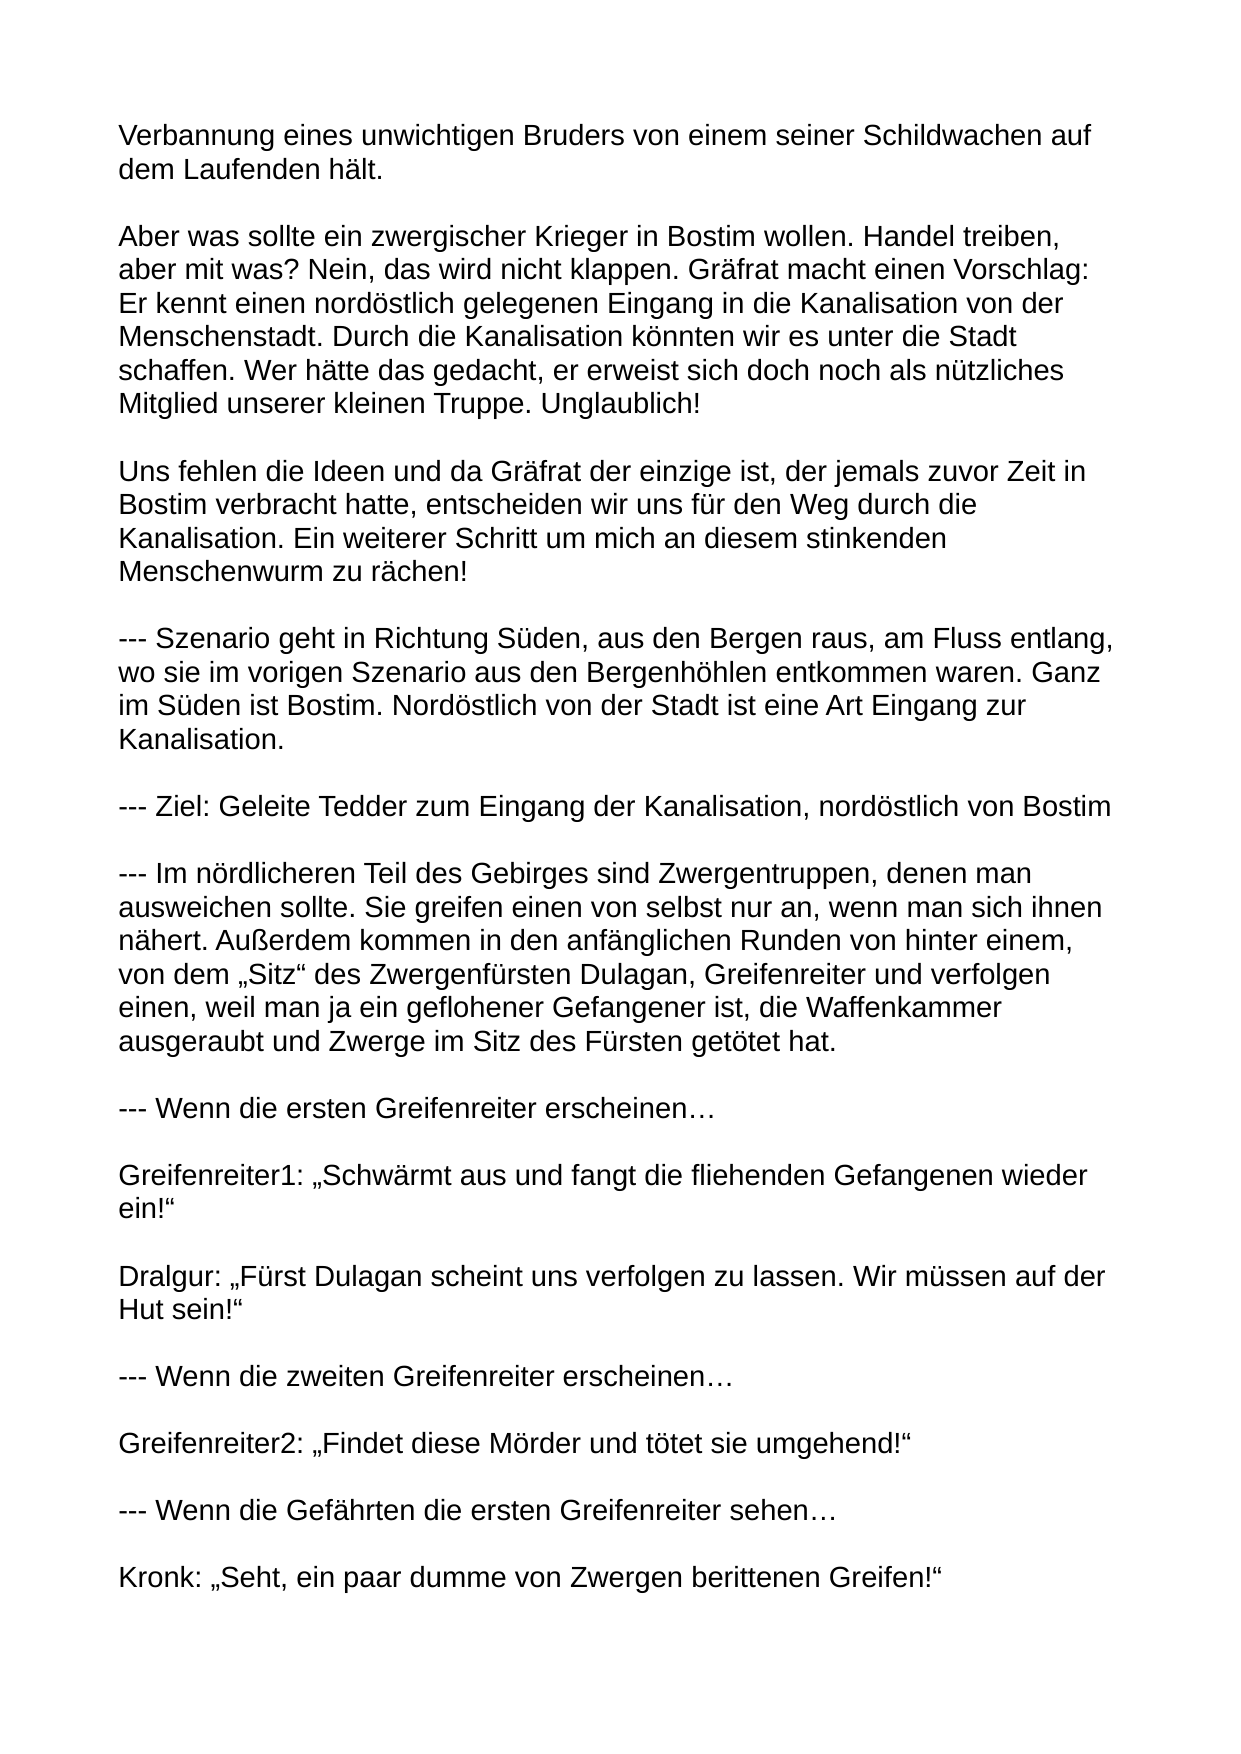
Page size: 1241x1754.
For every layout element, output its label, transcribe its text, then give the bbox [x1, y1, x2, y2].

text --- Szenario geht in Richtung Süden, aus den Bergen raus, am Fluss entlang, wo sie im vorigen Szenario aus den Bergenhöhlen entkommen waren. Ganz im Süden ist Bostim. Nordöstlich von der Stadt ist eine Art Eingang zur Kanalisation. [118, 621, 1122, 755]
text Aber was sollte ein zwergischer Krieger in Bostim wollen. Handel treiben, aber mit was? Nein, das wird nicht klappen. Gräfrat macht einen Vorschlag: Er kennt einen nordöstlich gelegenen Eingang in die Kanalisation von der Menschenstadt. Durch die Kanalisation könnten wir es unter die Stadt schaffen. Wer hätte das gedacht, er erweist sich doch noch als nützliches Mitglied unserer kleinen Truppe. Unglaublich! [118, 219, 1122, 420]
text --- Wenn die Gefährten die ersten Greifenreiter sehen… [118, 1493, 1122, 1527]
text Dralgur: „Fürst Dulagan scheint uns verfolgen zu lassen. Wir müssen auf der Hut sein!“ [118, 1258, 1122, 1326]
text --- Wenn die zweiten Greifenreiter erscheinen… [118, 1359, 1122, 1393]
text Greifenreiter1: „Schwärmt aus und fangt die fliehenden Gefangenen wieder ein!“ [118, 1158, 1122, 1225]
text --- Ziel: Geleite Tedder zum Eingang der Kanalisation, nordöstlich von Bostim [118, 789, 1122, 822]
text --- Wenn die ersten Greifenreiter erscheinen… [118, 1091, 1122, 1124]
text Uns fehlen die Ideen und da Gräfrat der einzige ist, der jemals zuvor Zeit in Bostim verbracht hatte, entscheiden wir uns für den Weg durch die Kanalisation. Ein weiterer Schritt um mich an diesem stinkenden Menschenwurm zu rächen! [118, 453, 1122, 588]
text Greifenreiter2: „Findet diese Mörder und tötet sie umgehend!“ [118, 1426, 1122, 1460]
text Kronk: „Seht, ein paar dumme von Zwergen berittenen Greifen!“ [118, 1560, 1122, 1594]
text --- Im nördlicheren Teil des Gebirges sind Zwergentruppen, denen man ausweichen sollte. Sie greifen einen von selbst nur an, wenn man sich ihnen nähert. Außerdem kommen in den anfänglichen Runden von hinter einem, von dem „Sitz“ des Zwergenfürsten Dulagan, Greifenreiter und verfolgen einen, weil man ja ein geflohener Gefangener ist, die Waffenkammer ausgeraubt und Zwerge im Sitz des Fürsten getötet hat. [118, 856, 1122, 1057]
text Verbannung eines unwichtigen Bruders von einem seiner Schildwachen auf dem Laufenden hält. [118, 118, 1122, 185]
